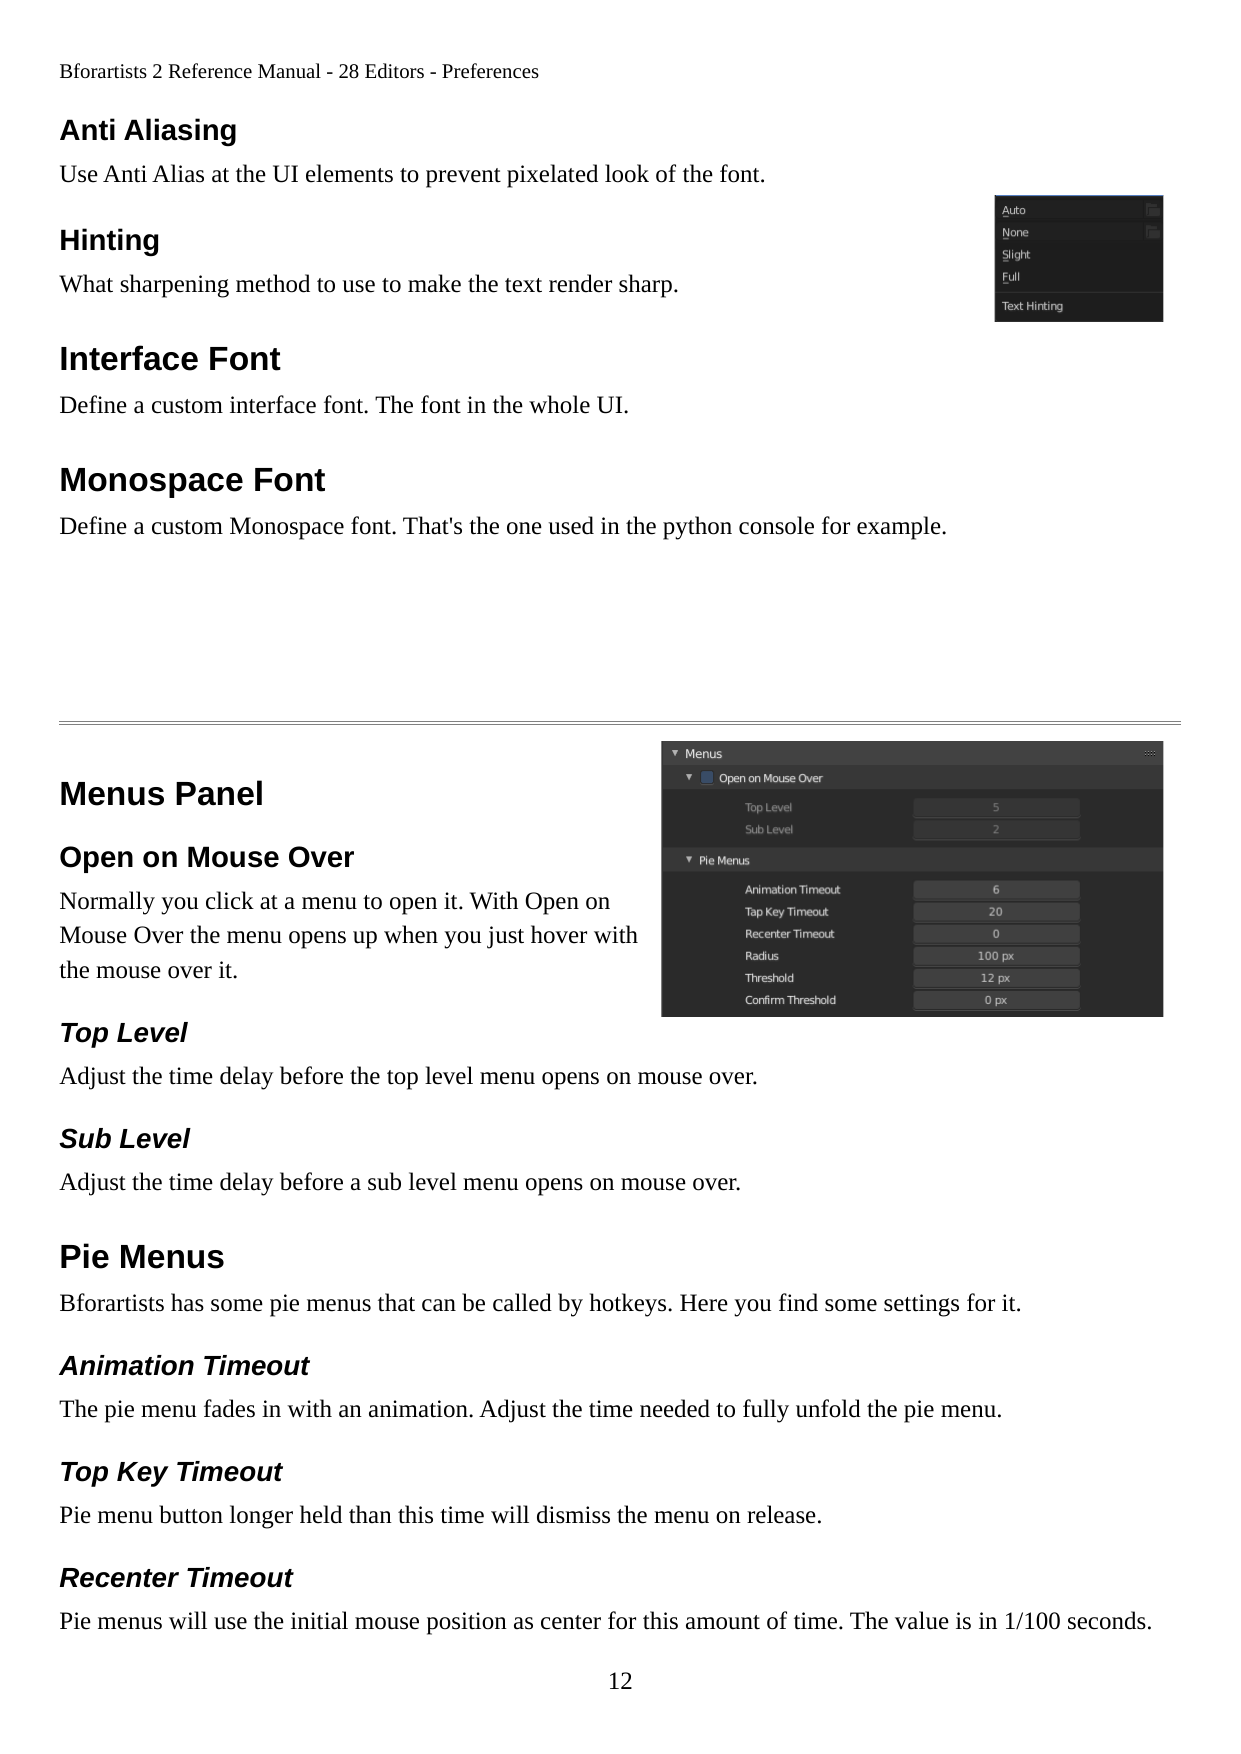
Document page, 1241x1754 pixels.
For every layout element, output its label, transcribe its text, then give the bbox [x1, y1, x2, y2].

text What sharpening method to use to make the text render sharp. [59, 269, 994, 297]
text Bforartists has some pie menus that can be called by hotkeys. Here you find some settings for it. [59, 1288, 1181, 1317]
subtitle Hinting [59, 222, 994, 256]
subtitle Interface Font [59, 339, 1181, 377]
text Pie menus will use the initial mouse position as center for this amount of time. The value is in 1/100 seconds. [59, 1606, 1181, 1634]
subtitle Pie Menus [59, 1237, 1181, 1275]
subtitle [1164, 222, 1181, 256]
text The pie menu fades in with an animation. Adjust the time needed to fully unfold the pie menu. [59, 1394, 1181, 1423]
subtitle Open on Mouse Over [59, 840, 661, 873]
subtitle Monospace Font [59, 460, 1181, 498]
subtitle Animation Timeout [59, 1349, 1181, 1381]
picture [994, 195, 1164, 322]
text Define a custom interface font. The font in the whole UI. [59, 390, 1181, 418]
subtitle Recenter Timeout [59, 1561, 1181, 1593]
picture [661, 741, 1164, 1017]
subtitle Menus Panel [59, 774, 661, 813]
subtitle [1164, 840, 1181, 873]
subtitle Top Key Timeout [59, 1455, 1181, 1487]
subtitle Sub Level [59, 1122, 1181, 1154]
text Normally you click at a menu to open it. With Open on Mouse Over the menu opens up when you just hover with the mouse over it. [59, 886, 661, 984]
subtitle [1164, 774, 1181, 813]
text Adjust the time delay before a sub level menu opens on mouse over. [59, 1167, 1181, 1196]
subtitle Top Level [59, 1017, 1181, 1048]
text Define a custom Monospace font. That's the one used in the python console for example. [59, 511, 1181, 539]
text Adjust the time delay before the top level menu opens on mouse over. [59, 1061, 1181, 1090]
text Pie menu button longer held than this time will dismiss the menu on release. [59, 1500, 1181, 1528]
subtitle Anti Aliasing [59, 113, 1181, 146]
text Use Anti Alias at the UI elements to prevent pixelated look of the font. [59, 159, 1181, 188]
